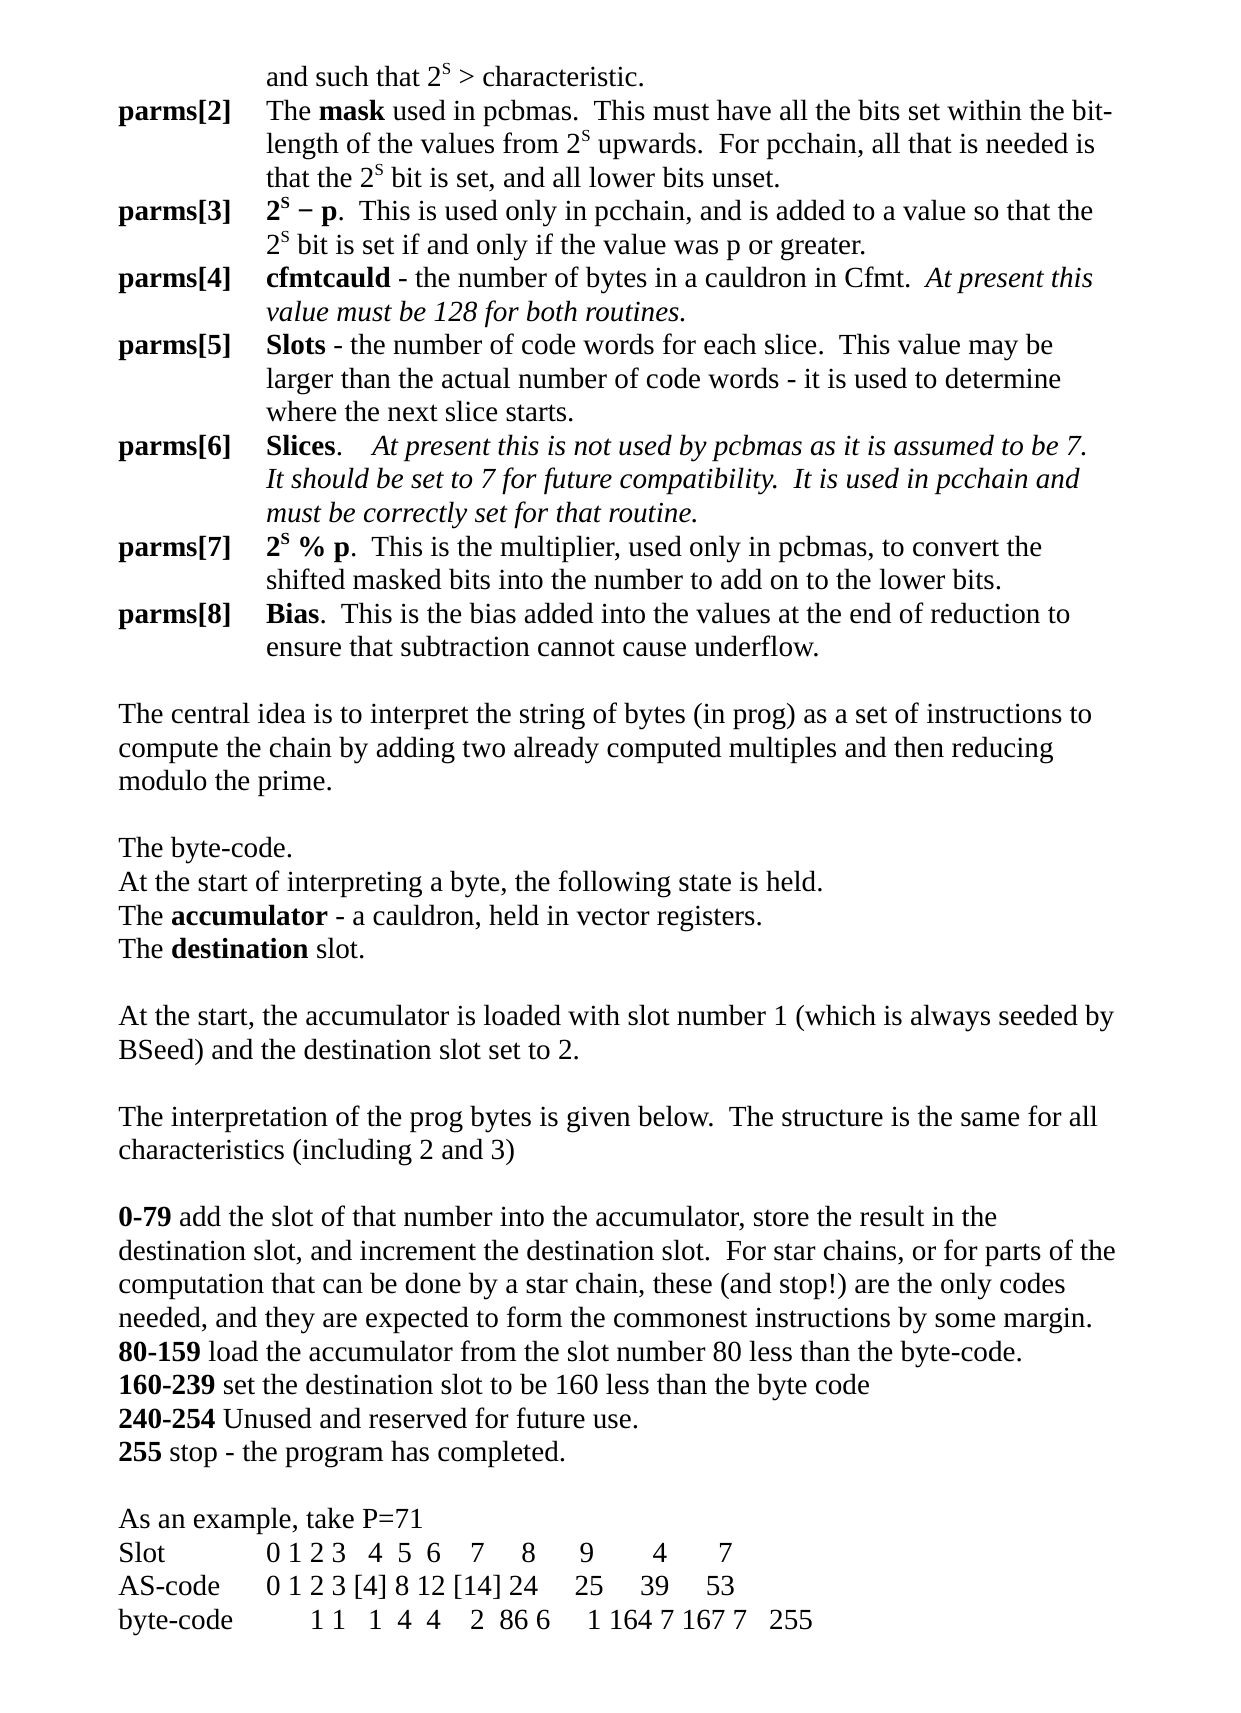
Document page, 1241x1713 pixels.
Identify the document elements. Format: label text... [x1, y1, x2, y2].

text length of the values from 2S upwards. For pcchain, all that is needed is [118, 126, 1122, 160]
text value must be 128 for both routines. [118, 294, 1122, 327]
text The central idea is to interpret the string of bytes (in prog) as a set of instructions to compute the chain by adding two already computed multiples and then reducing modulo the prime. [118, 696, 1122, 797]
text At the start, the accumulator is loaded with slot number 1 (which is always seeded by BSeed) and the destination slot set to 2. [118, 998, 1122, 1065]
text parms[8] Bias. This is the bias added into the values at the end of reduction to [118, 596, 1122, 629]
text that the 2S bit is set, and all lower bits unset. [118, 160, 1122, 193]
text 160-239 set the destination slot to be 160 less than the byte code [118, 1367, 1122, 1401]
text The destination slot. [118, 931, 1122, 965]
text larger than the actual number of code words - it is used to determine [118, 361, 1122, 394]
text 255 stop - the program has completed. [118, 1434, 1122, 1468]
text parms[5] Slots - the number of code words for each slice. This value may be [118, 327, 1122, 361]
text 2S bit is set if and only if the value was p or greater. [118, 227, 1122, 260]
text AS-code 0 1 2 3 [4] 8 12 [14] 24 25 39 53 [118, 1568, 1122, 1602]
text 240-254 Unused and reserved for future use. [118, 1401, 1122, 1434]
text As an example, take P=71 [118, 1501, 1122, 1535]
text shifted masked bits into the number to add on to the lower bits. [118, 562, 1122, 596]
text ensure that subtraction cannot cause underflow. [118, 629, 1122, 663]
text and such that 2S > characteristic. [118, 59, 1122, 93]
text parms[3] 2S − p. This is used only in pcchain, and is added to a value so that the [118, 193, 1122, 227]
text parms[4] cfmtcauld - the number of bytes in a cauldron in Cfmt. At present this [118, 260, 1122, 294]
text where the next slice starts. [118, 394, 1122, 428]
text 80-159 load the accumulator from the slot number 80 less than the byte-code. [118, 1334, 1122, 1367]
text At the start of interpreting a byte, the following state is held. [118, 864, 1122, 898]
text parms[7] 2S % p. This is the multiplier, used only in pcbmas, to convert the [118, 529, 1122, 562]
text Slot 0 1 2 3 4 5 6 7 8 9 4 7 [118, 1535, 1122, 1568]
text The accumulator - a cauldron, held in vector registers. [118, 898, 1122, 931]
text parms[6] Slices. At present this is not used by pcbmas as it is assumed to be 7. [118, 428, 1122, 462]
text The interpretation of the prog bytes is given below. The structure is the same for all characteristics (including 2 and 3) [118, 1099, 1122, 1166]
text parms[2] The mask used in pcbmas. This must have all the bits set within the bit- [118, 93, 1122, 126]
text The byte-code. [118, 831, 1122, 864]
text It should be set to 7 for future compatibility. It is used in pcchain and [118, 462, 1122, 495]
text 0-79 add the slot of that number into the accumulator, store the result in the destination slot, and increment the destination slot. For star chains, or for parts of the computation that can be done by a star chain, these (and stop!) are the only codes needed, and they are expected to form the commonest instructions by some margin. [118, 1199, 1122, 1334]
text byte-code 1 1 1 4 4 2 86 6 1 164 7 167 7 255 [118, 1602, 1122, 1636]
text must be correctly set for that routine. [118, 495, 1122, 529]
